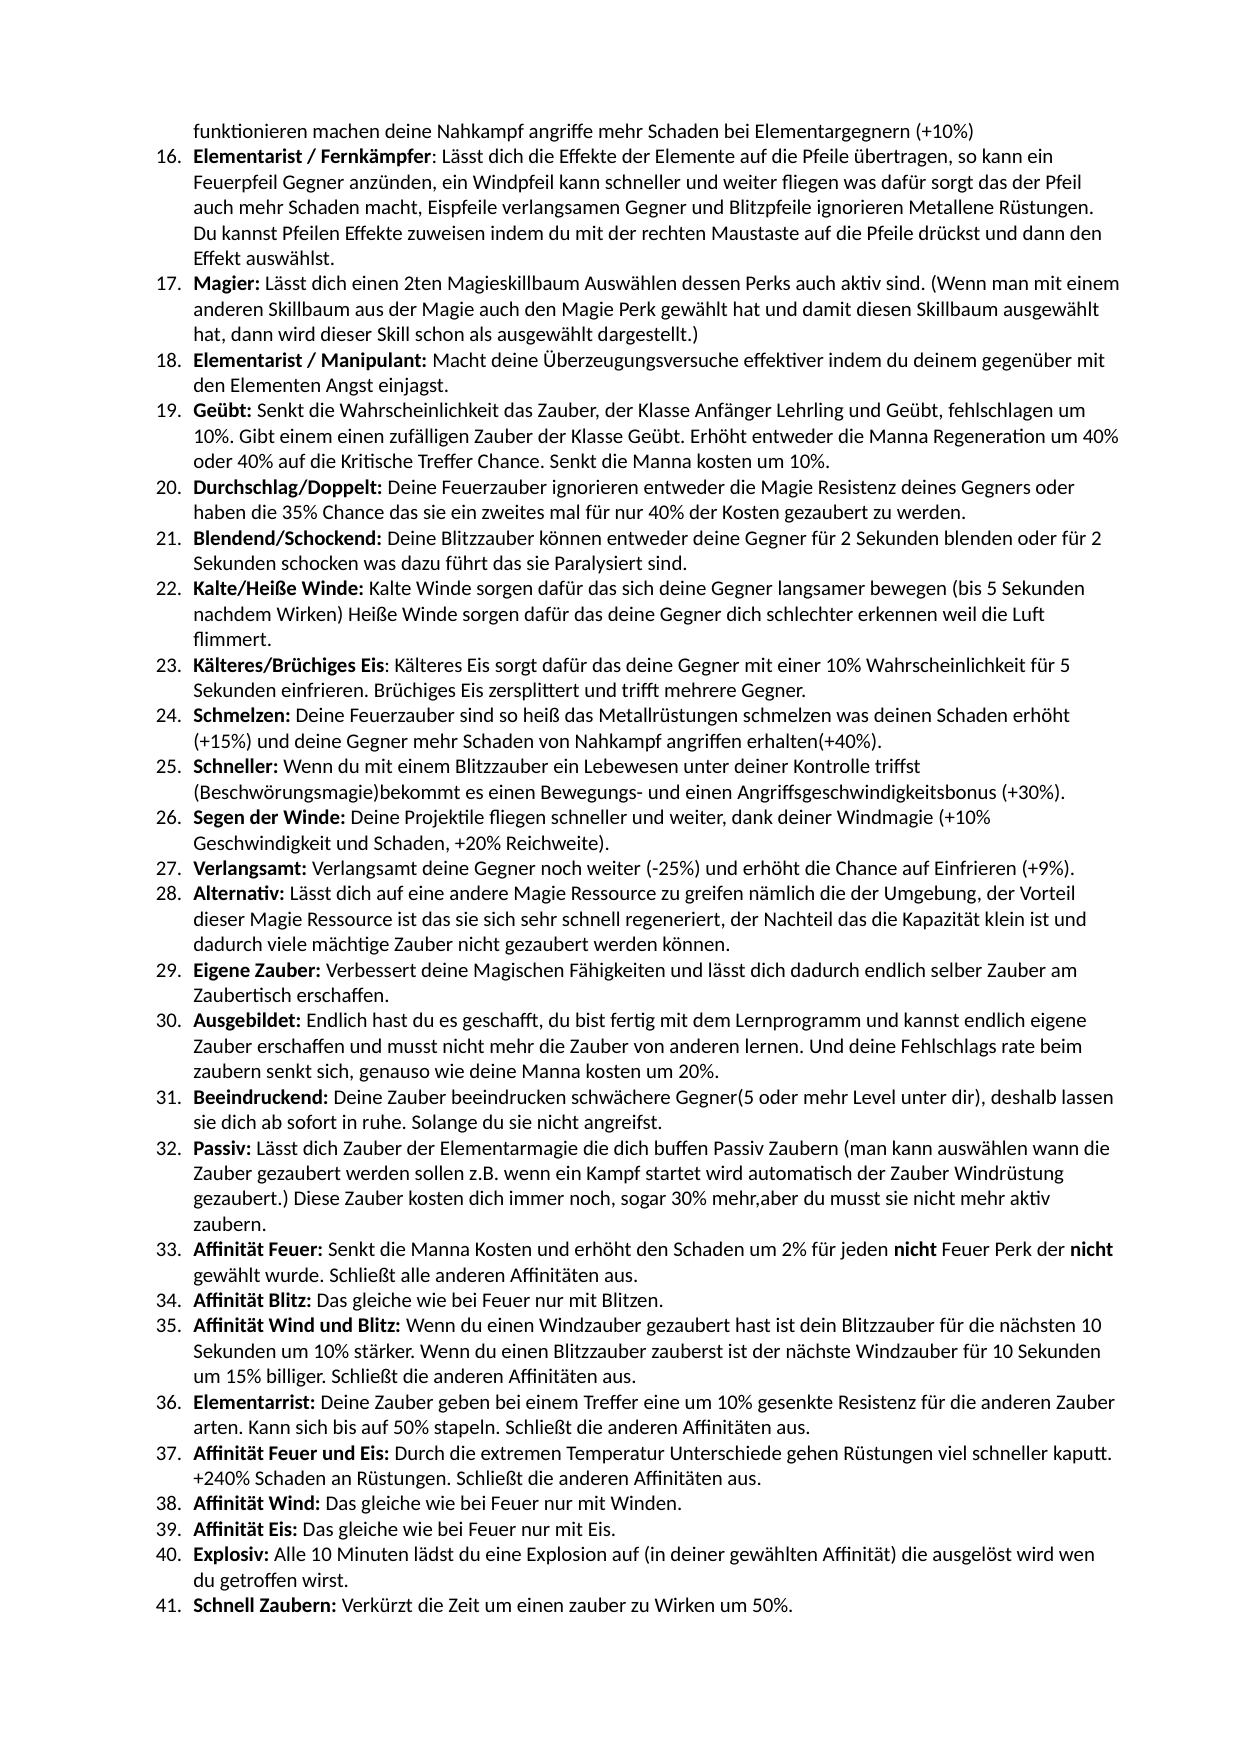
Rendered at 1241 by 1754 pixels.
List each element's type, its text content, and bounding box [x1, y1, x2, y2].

list Affinität Feuer: Senkt die Manna Kosten und erhöht den Schaden um 2% für jeden nicht Feuer Perk der nicht gewählt wurde. Schließt alle anderen Affinitäten aus. [156, 1236, 1122, 1287]
list Schnell Zaubern: Verkürzt die Zeit um einen zauber zu Wirken um 50%. [156, 1592, 1122, 1618]
list Geübt: Senkt die Wahrscheinlichkeit das Zauber, der Klasse Anfänger Lehrling und Geübt, fehlschlagen um 10%. Gibt einem einen zufälligen Zauber der Klasse Geübt. Erhöht entweder die Manna Regeneration um 40% oder 40% auf die Kritische Treffer Chance. Senkt die Manna kosten um 10%. [156, 398, 1122, 474]
list Kälteres/Brüchiges Eis: Kälteres Eis sorgt dafür das deine Gegner mit einer 10% Wahrscheinlichkeit für 5 Sekunden einfrieren. Brüchiges Eis zersplittert und trifft mehrere Gegner. [156, 652, 1122, 703]
list Eigene Zauber: Verbessert deine Magischen Fähigkeiten und lässt dich dadurch endlich selber Zauber am Zaubertisch erschaffen. [156, 957, 1122, 1008]
list Kalte/Heiße Winde: Kalte Winde sorgen dafür das sich deine Gegner langsamer bewegen (bis 5 Sekunden nachdem Wirken) Heiße Winde sorgen dafür das deine Gegner dich schlechter erkennen weil die Luft flimmert. [156, 576, 1122, 652]
list Schneller: Wenn du mit einem Blitzzauber ein Lebewesen unter deiner Kontrolle triffst (Beschwörungsmagie)bekommt es einen Bewegungs- und einen Angriffsgeschwindigkeitsbonus (+30%). [156, 753, 1122, 804]
list Beeindruckend: Deine Zauber beeindrucken schwächere Gegner(5 oder mehr Level unter dir), deshalb lassen sie dich ab sofort in ruhe. Solange du sie nicht angreifst. [156, 1084, 1122, 1135]
list Passiv: Lässt dich Zauber der Elementarmagie die dich buffen Passiv Zaubern (man kann auswählen wann die Zauber gezaubert werden sollen z.B. wenn ein Kampf startet wird automatisch der Zauber Windrüstung gezaubert.) Diese Zauber kosten dich immer noch, sogar 30% mehr,aber du musst sie nicht mehr aktiv zaubern. [156, 1135, 1122, 1236]
list Affinität Eis: Das gleiche wie bei Feuer nur mit Eis. [156, 1516, 1122, 1541]
list Ausgebildet: Endlich hast du es geschafft, du bist fertig mit dem Lernprogramm und kannst endlich eigene Zauber erschaffen und musst nicht mehr die Zauber von anderen lernen. Und deine Fehlschlags rate beim zaubern senkt sich, genauso wie deine Manna kosten um 20%. [156, 1008, 1122, 1084]
list Affinität Wind: Das gleiche wie bei Feuer nur mit Winden. [156, 1491, 1122, 1516]
list Affinität Blitz: Das gleiche wie bei Feuer nur mit Blitzen. [156, 1287, 1122, 1313]
list Elementarist / Fernkämpfer: Lässt dich die Effekte der Elemente auf die Pfeile übertragen, so kann ein Feuerpfeil Gegner anzünden, ein Windpfeil kann schneller und weiter fliegen was dafür sorgt das der Pfeil auch mehr Schaden macht, Eispfeile verlangsamen Gegner und Blitzpfeile ignorieren Metallene Rüstungen. Du kannst Pfeilen Effekte zuweisen indem du mit der rechten Maustaste auf die Pfeile drückst und dann den Effekt auswählst. [156, 143, 1122, 271]
list Blendend/Schockend: Deine Blitzzauber können entweder deine Gegner für 2 Sekunden blenden oder für 2 Sekunden schocken was dazu führt das sie Paralysiert sind. [156, 525, 1122, 576]
list Elementarist / Manipulant: Macht deine Überzeugungsversuche effektiver indem du deinem gegenüber mit den Elementen Angst einjagst. [156, 347, 1122, 398]
list Magier: Lässt dich einen 2ten Magieskillbaum Auswählen dessen Perks auch aktiv sind. (Wenn man mit einem anderen Skillbaum aus der Magie auch den Magie Perk gewählt hat und damit diesen Skillbaum ausgewählt hat, dann wird dieser Skill schon als ausgewählt dargestellt.) [156, 271, 1122, 347]
list Affinität Wind und Blitz: Wenn du einen Windzauber gezaubert hast ist dein Blitzzauber für die nächsten 10 Sekunden um 10% stärker. Wenn du einen Blitzzauber zauberst ist der nächste Windzauber für 10 Sekunden um 15% billiger. Schließt die anderen Affinitäten aus. [156, 1313, 1122, 1389]
list Affinität Feuer und Eis: Durch die extremen Temperatur Unterschiede gehen Rüstungen viel schneller kaputt. +240% Schaden an Rüstungen. Schließt die anderen Affinitäten aus. [156, 1440, 1122, 1491]
list Durchschlag/Doppelt: Deine Feuerzauber ignorieren entweder die Magie Resistenz deines Gegners oder haben die 35% Chance das sie ein zweites mal für nur 40% der Kosten gezaubert zu werden. [156, 474, 1122, 525]
list Elementarrist: Deine Zauber geben bei einem Treffer eine um 10% gesenkte Resistenz für die anderen Zauber arten. Kann sich bis auf 50% stapeln. Schließt die anderen Affinitäten aus. [156, 1389, 1122, 1440]
list funktionieren machen deine Nahkampf angriffe mehr Schaden bei Elementargegnern (+10%) [156, 118, 1122, 143]
list Alternativ: Lässt dich auf eine andere Magie Ressource zu greifen nämlich die der Umgebung, der Vorteil dieser Magie Ressource ist das sie sich sehr schnell regeneriert, der Nachteil das die Kapazität klein ist und dadurch viele mächtige Zauber nicht gezaubert werden können. [156, 881, 1122, 957]
list Verlangsamt: Verlangsamt deine Gegner noch weiter (-25%) und erhöht die Chance auf Einfrieren (+9%). [156, 855, 1122, 881]
list Explosiv: Alle 10 Minuten lädst du eine Explosion auf (in deiner gewählten Affinität) die ausgelöst wird wen du getroffen wirst. [156, 1541, 1122, 1592]
list Segen der Winde: Deine Projektile fliegen schneller und weiter, dank deiner Windmagie (+10% Geschwindigkeit und Schaden, +20% Reichweite). [156, 804, 1122, 855]
list Schmelzen: Deine Feuerzauber sind so heiß das Metallrüstungen schmelzen was deinen Schaden erhöht (+15%) und deine Gegner mehr Schaden von Nahkampf angriffen erhalten(+40%). [156, 703, 1122, 753]
